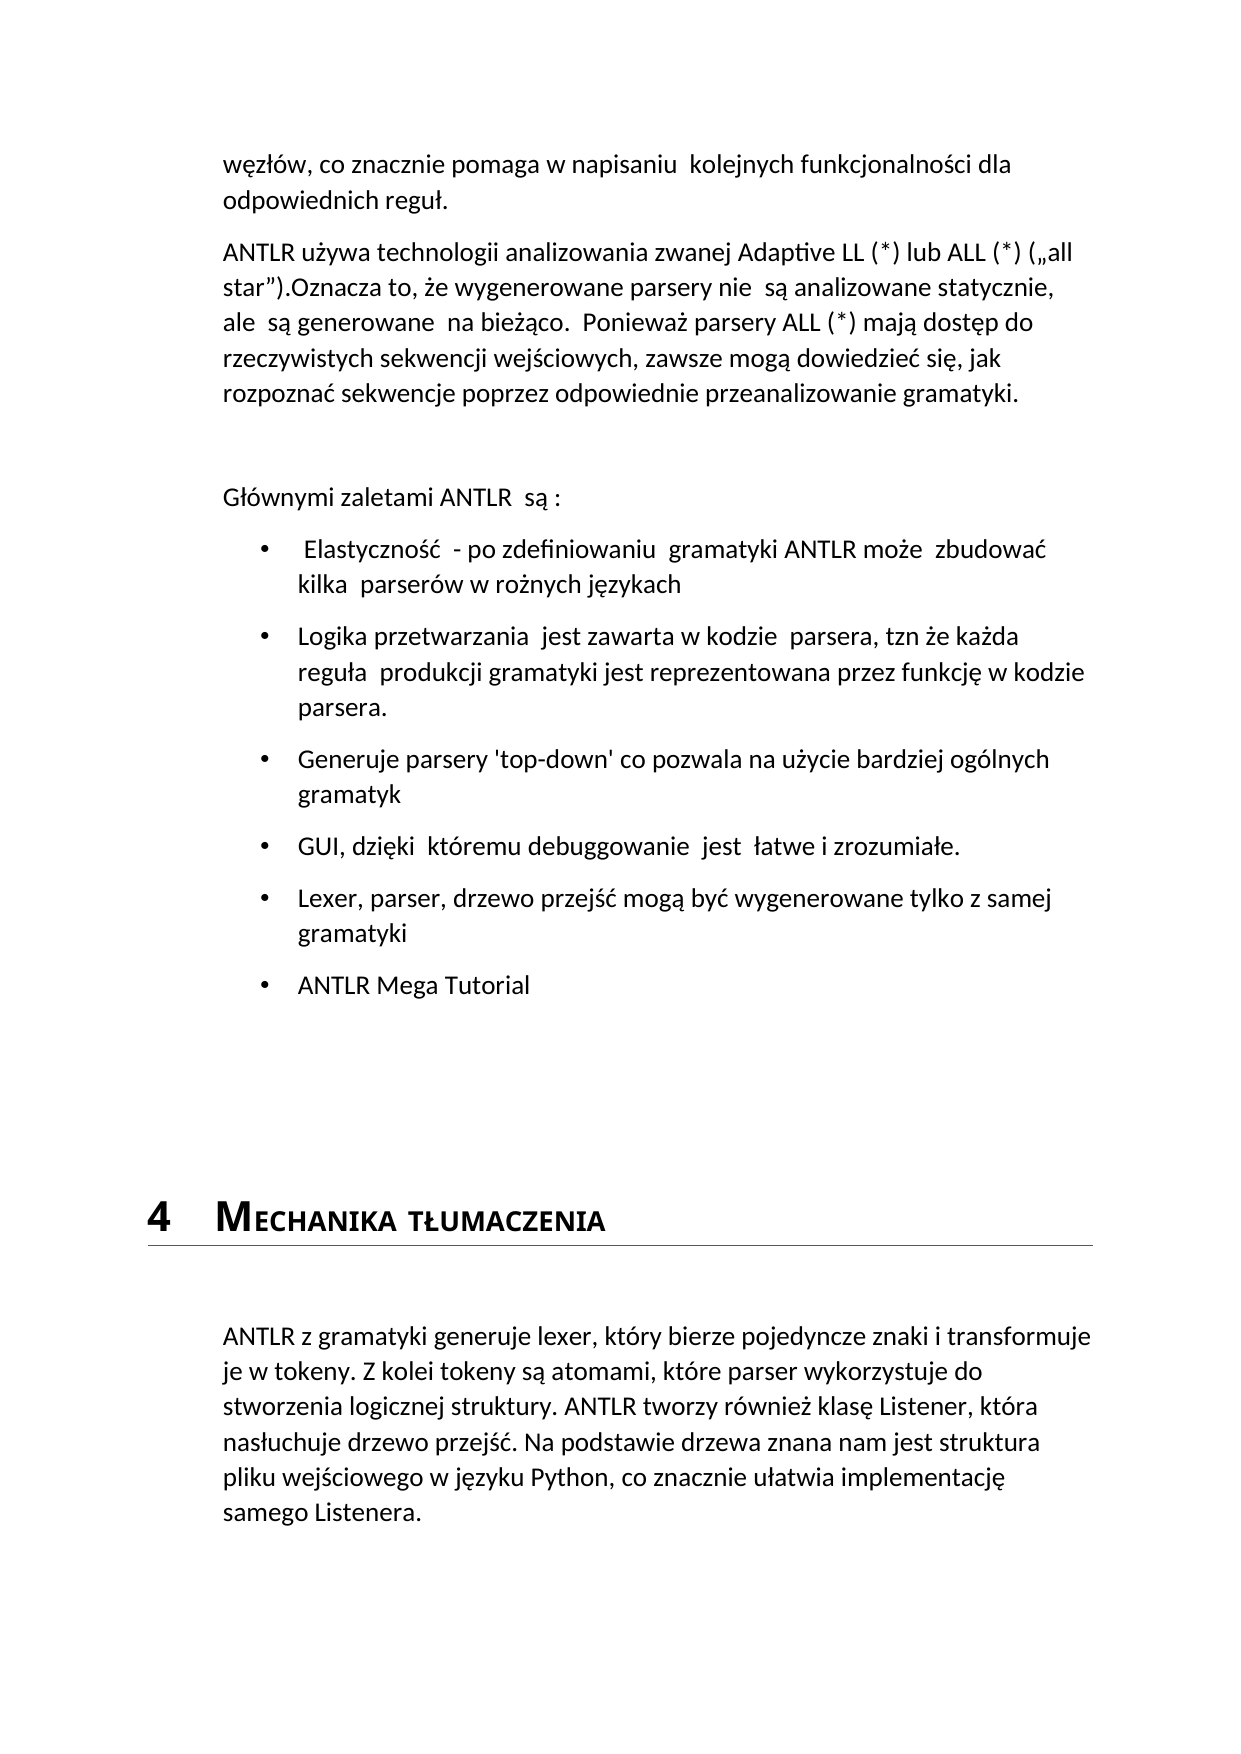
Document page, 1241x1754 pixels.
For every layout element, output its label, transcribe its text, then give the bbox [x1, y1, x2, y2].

list Lexer, parser, drzewo przejść mogą być wygenerowane tylko z samej gramatyki [260, 881, 1093, 949]
list ANTLR z gramatyki generuje lexer, który bierze pojedyncze znaki i transformuje je w tokeny. Z kolei tokeny są atomami, które parser wykorzystuje do stworzenia logicznej struktury. ANTLR tworzy również klasę Listener, która nasłuchuje drzewo przejść. Na podstawie drzewa znana nam jest struktura pliku wejściowego w języku Python, co znacznie ułatwia implementację samego Listenera. [223, 1319, 1093, 1528]
list węzłów, co znacznie pomaga w napisaniu kolejnych funkcjonalności dla odpowiednich reguł. [223, 148, 1093, 216]
list Elastyczność - po zdefiniowaniu gramatyki ANTLR może zbudować kilka parserów w rożnych językach [260, 532, 1093, 600]
list GUI, dzięki któremu debuggowanie jest łatwe i zrozumiałe. [260, 829, 1093, 862]
list ANTLR używa technologii analizowania zwanej Adaptive LL (*) lub ALL (*) („all star”).Oznacza to, że wygenerowane parsery nie są analizowane statycznie, ale są generowane na bieżąco. Ponieważ parsery ALL (*) mają dostęp do rzeczywistych sekwencji wejściowych, zawsze mogą dowiedzieć się, jak rozpoznać sekwencje poprzez odpowiednie przeanalizowanie gramatyki. [223, 235, 1093, 409]
list ANTLR Mega Tutorial [260, 968, 1093, 1002]
list Generuje parsery 'top-down' co pozwala na użycie bardziej ogólnych gramatyk [260, 742, 1093, 810]
list Logika przetwarzania jest zawarta w kodzie parsera, tzn że każda reguła produkcji gramatyki jest reprezentowana przez funkcję w kodzie parsera. [260, 619, 1093, 723]
list Głównymi zaletami ANTLR są : [223, 480, 1093, 513]
subtitle Mechanika tłumaczenia [148, 1186, 1093, 1245]
